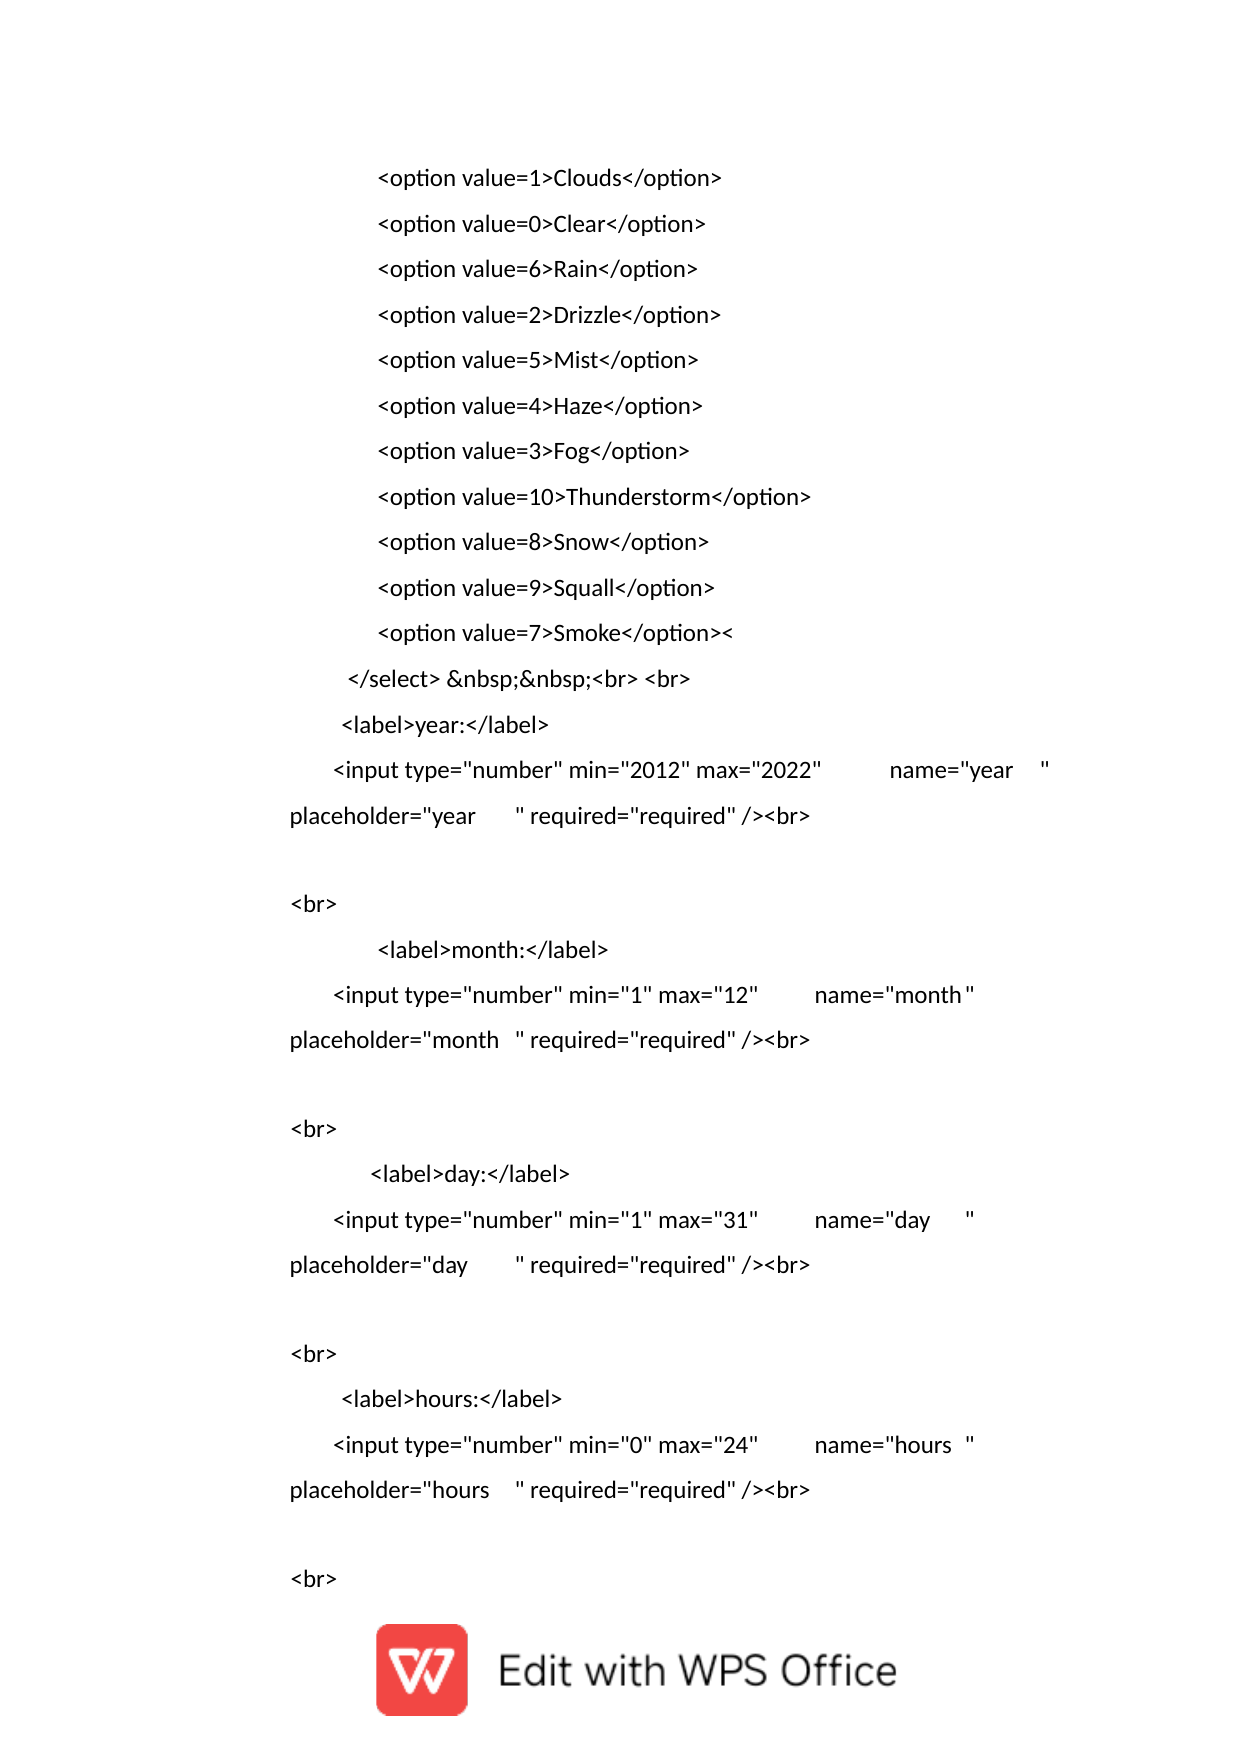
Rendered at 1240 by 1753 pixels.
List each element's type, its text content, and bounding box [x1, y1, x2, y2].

text <option value=1>Clouds</option> [377, 162, 1090, 193]
text <input type="number" min="2012" max="2022" name="year " placeholder="year " required="required" /><br> [289, 754, 1090, 831]
text <br> [290, 1563, 1090, 1593]
text <option value=6>Rain</option> [377, 253, 1090, 284]
text </select> &nbsp;&nbsp;<br> <br> [289, 663, 732, 693]
text <option value=3>Fog</option> [377, 435, 1090, 466]
text <br> [290, 888, 1090, 919]
text <option value=0>Clear</option> [377, 208, 1090, 238]
text <option value=4>Haze</option> [377, 390, 1090, 420]
text <br> [290, 1113, 1090, 1143]
text <label>year:</label> [341, 709, 1090, 739]
text <br> [290, 1338, 1090, 1368]
text <input type="number" min="0" max="24" name="hours " placeholder="hours " required="required" /><br> [289, 1429, 1090, 1505]
text <option value=2>Drizzle</option> [377, 299, 1090, 329]
text <option value=7>Smoke</option>< [377, 617, 1090, 648]
text <option value=10>Thunderstorm</option> [377, 481, 1090, 511]
text <input type="number" min="1" max="12" name="month " placeholder="month " required="required" /><br> [289, 979, 1090, 1055]
text <option value=5>Mist</option> [377, 344, 1090, 375]
text <label>day:</label> [370, 1158, 1090, 1189]
text <label>month:</label> [377, 934, 1090, 964]
text <option value=8>Snow</option> [377, 526, 1090, 557]
text <label>hours:</label> [341, 1383, 1090, 1414]
text <option value=9>Squall</option> [377, 572, 1090, 602]
text <input type="number" min="1" max="31" name="day " placeholder="day " required="required" /><br> [289, 1204, 1090, 1280]
